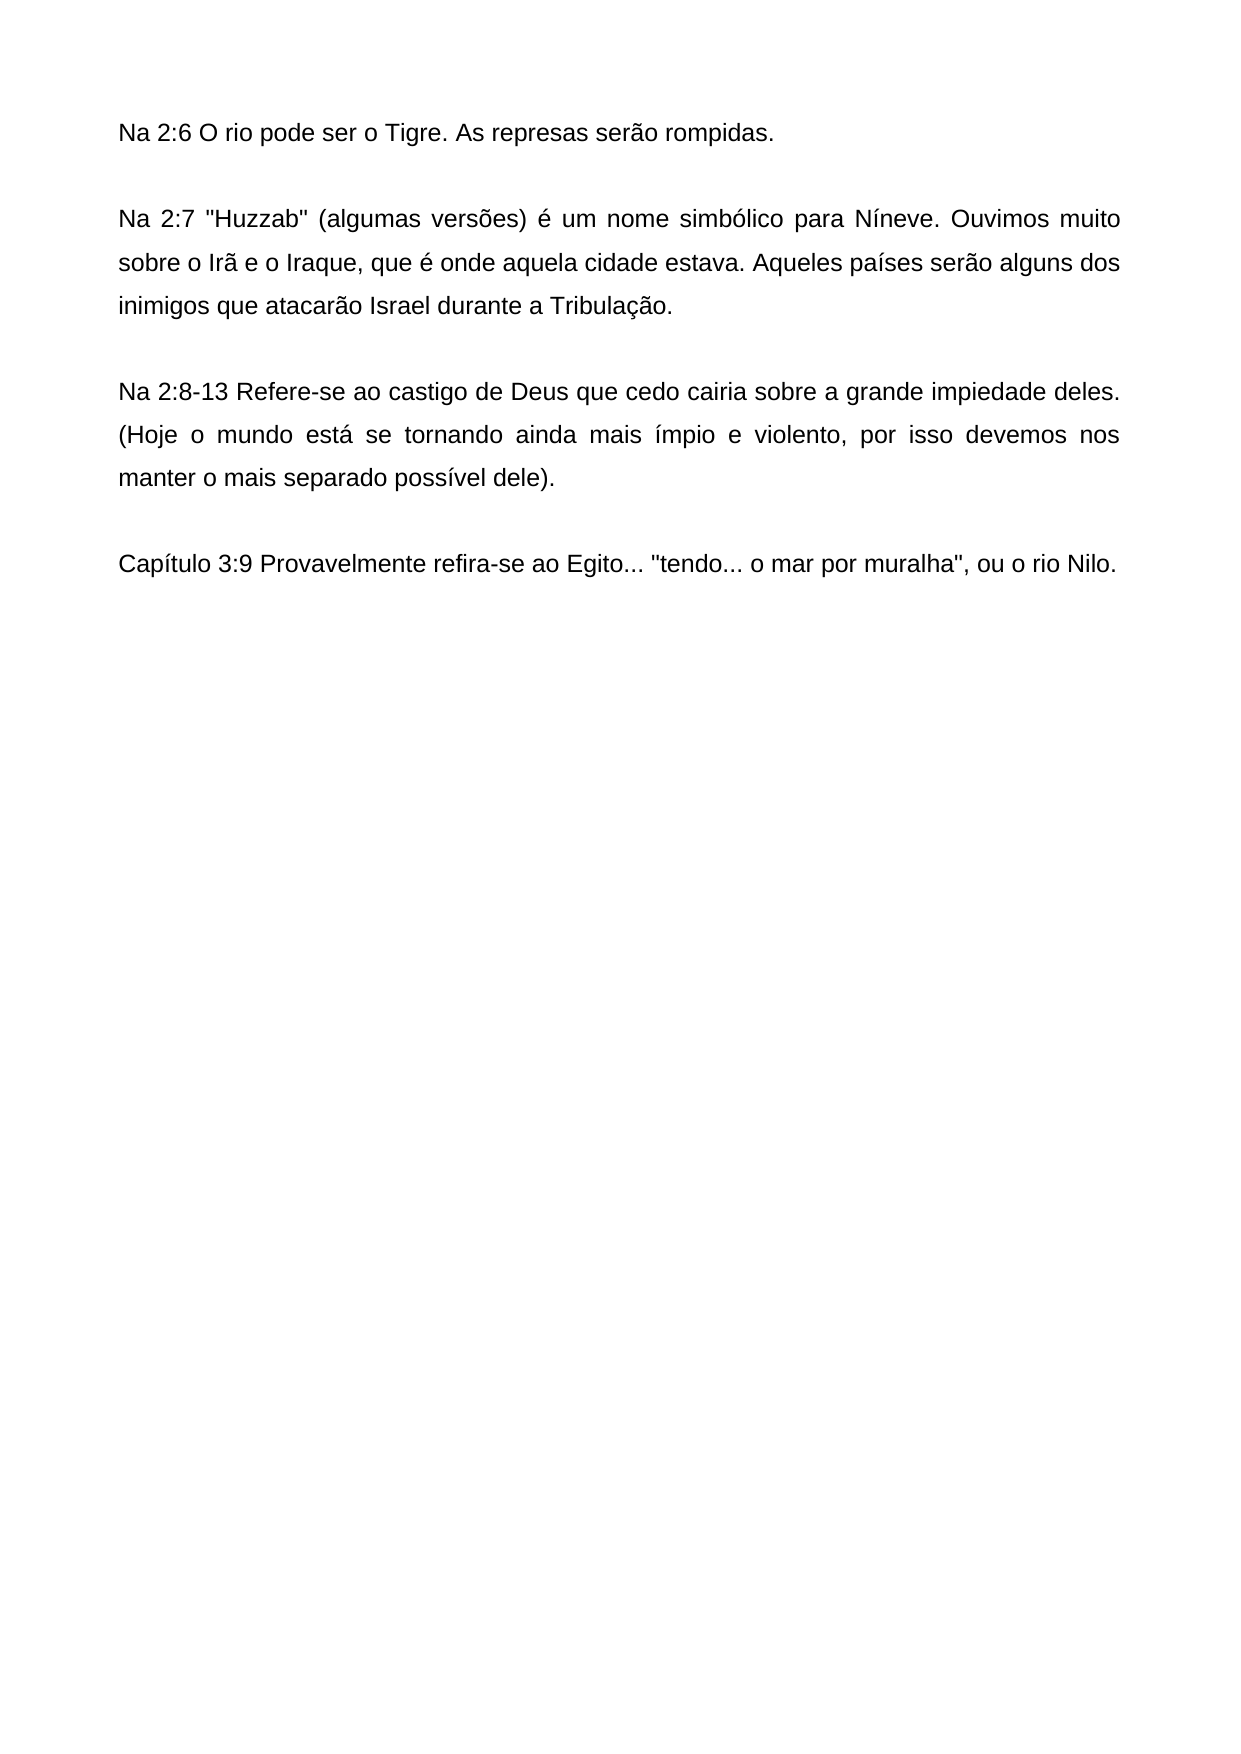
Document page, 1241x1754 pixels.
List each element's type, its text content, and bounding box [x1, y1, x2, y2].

text Capítulo 3:9 Provavelmente refira-se ao Egito... "tendo... o mar por muralha", ou o rio Nilo. [118, 549, 1122, 578]
text Na 2:8-13 Refere-se ao castigo de Deus que cedo cairia sobre a grande impiedade deles. (Hoje o mundo está se tornando ainda mais ímpio e violento, por isso devemos nos manter o mais separado possível dele). [118, 377, 1122, 492]
text Na 2:7 "Huzzab" (algumas versões) é um nome simbólico para Níneve. Ouvimos muito sobre o Irã e o Iraque, que é onde aquela cidade estava. Aqueles países serão alguns dos inimigos que atacarão Israel durante a Tribulação. [118, 204, 1122, 319]
text Na 2:6 O rio pode ser o Tigre. As represas serão rompidas. [118, 118, 1122, 147]
